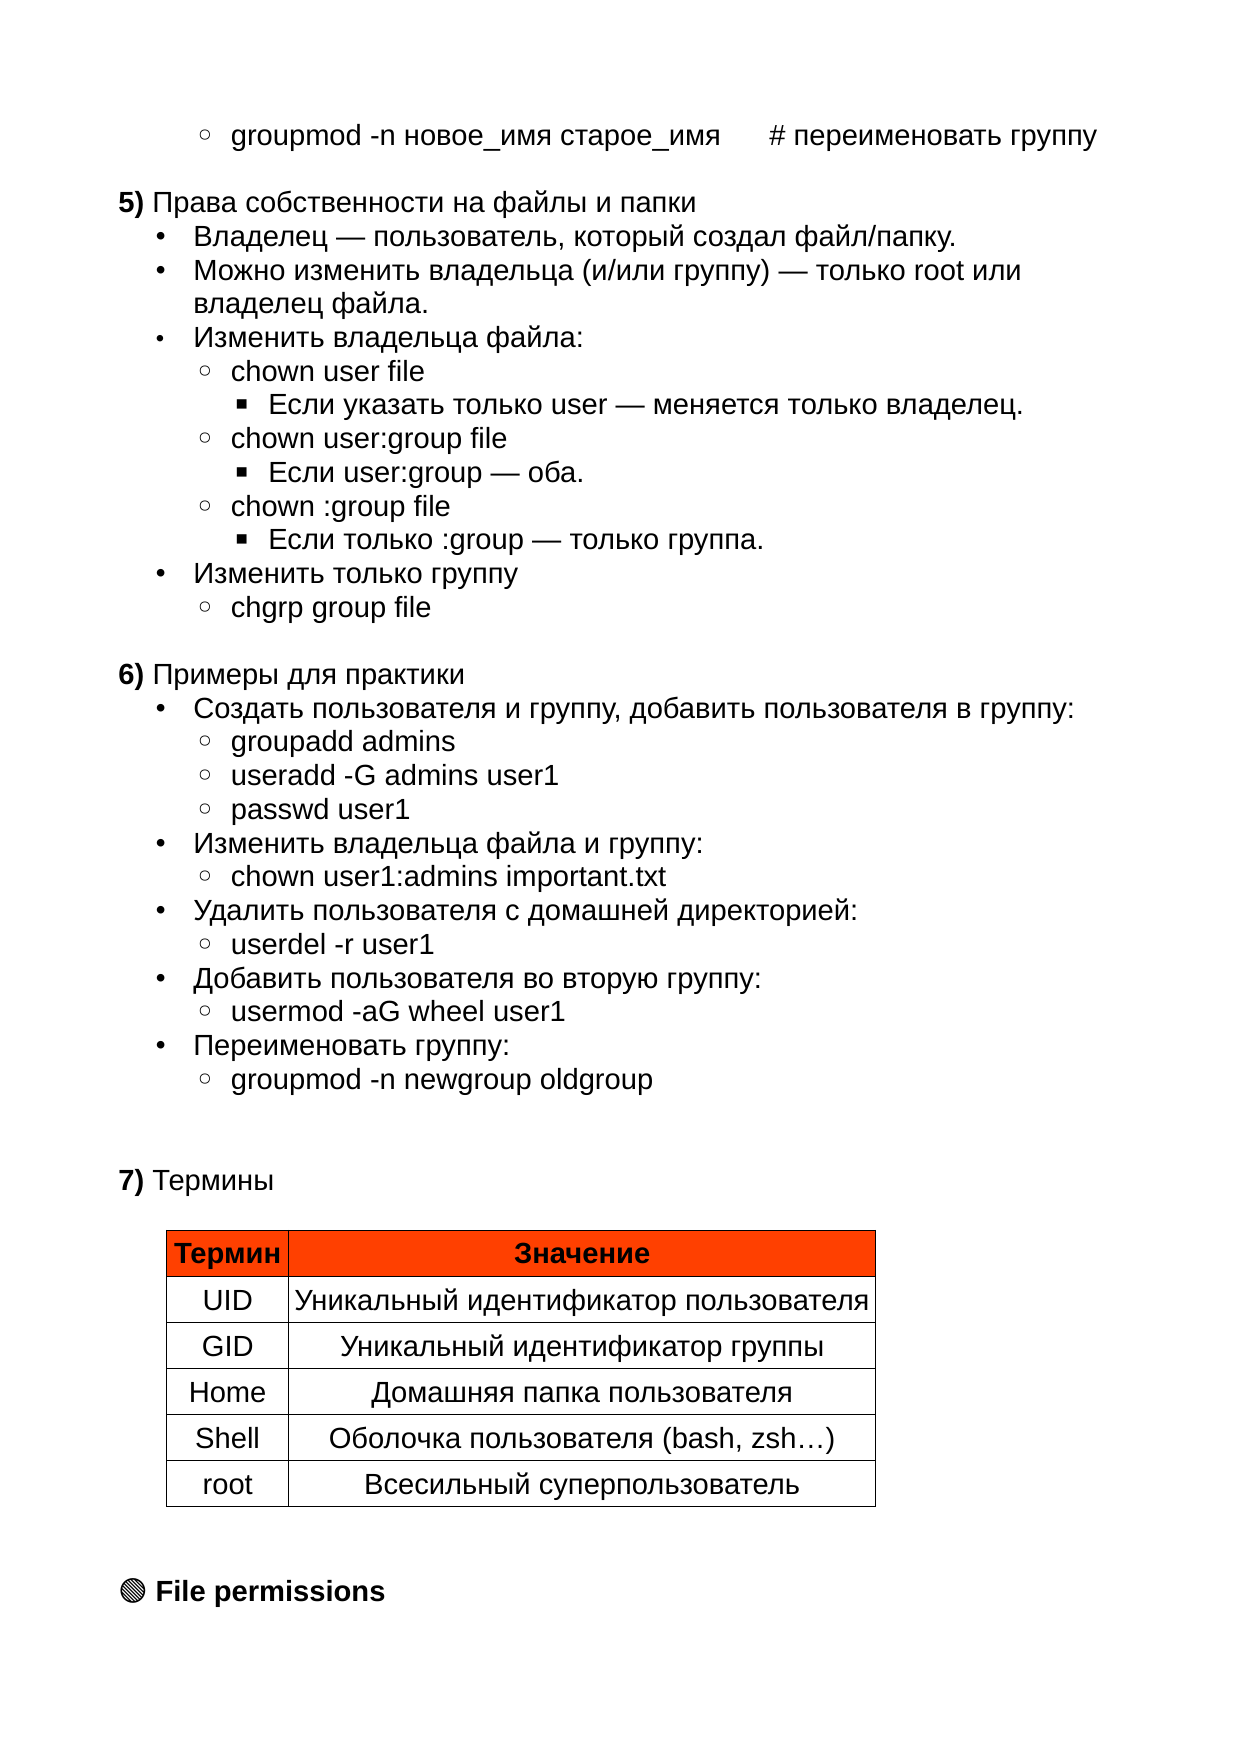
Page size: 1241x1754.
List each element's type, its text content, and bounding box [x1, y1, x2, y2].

list passwd user1 [193, 792, 1122, 826]
list Переименовать группу: [156, 1028, 1122, 1062]
list Изменить владельца файла и группу: [156, 826, 1122, 859]
table_cell Shell [167, 1415, 288, 1460]
table_cell GID [167, 1323, 288, 1368]
table_cell Уникальный идентификатор группы [289, 1323, 875, 1368]
list Если указать только user — меняется только владелец. [231, 387, 1122, 421]
list Владелец — пользователь, который создал файл/папку. [156, 219, 1122, 253]
list Добавить пользователя во вторую группу: [156, 961, 1122, 994]
list chown user:group file [193, 421, 1122, 455]
list groupadd admins [193, 724, 1122, 758]
table_cell UID [167, 1277, 288, 1322]
list chown user1:admins important.txt [193, 859, 1122, 893]
list Удалить пользователя с домашней директорией: [156, 893, 1122, 927]
table_cell Всесильный суперпользователь [289, 1461, 875, 1506]
list Создать пользователя и группу, добавить пользователя в группу: [156, 691, 1122, 724]
list groupmod -n newgroup oldgroup [193, 1062, 1122, 1096]
list chgrp group file [193, 590, 1122, 623]
table_header Значение [289, 1231, 875, 1276]
list Изменить владельца файла: [156, 320, 1122, 353]
table_cell Уникальный идентификатор пользователя [289, 1277, 875, 1322]
list groupmod -n новое_имя старое_имя # переименовать группу [193, 118, 1122, 152]
list Можно изменить владельца (и/или группу) — только root или владелец файла. [156, 253, 1122, 320]
table_cell Home [167, 1369, 288, 1414]
list useradd -G admins user1 [193, 758, 1122, 792]
list userdel -r user1 [193, 927, 1122, 961]
text 7) Термины [118, 1163, 1122, 1196]
table_header Термин [167, 1231, 288, 1276]
table_cell Оболочка пользователя (bash, zsh…) [289, 1415, 875, 1460]
list usermod -aG wheel user1 [193, 994, 1122, 1028]
text 5) Права собственности на файлы и папки [118, 185, 1122, 219]
table_cell Домашняя папка пользователя [289, 1369, 875, 1414]
list chown user file [193, 353, 1122, 387]
table_cell root [167, 1461, 288, 1506]
list chown :group file [193, 488, 1122, 522]
list Изменить только группу [156, 556, 1122, 590]
list Если user:group — оба. [231, 455, 1122, 488]
list Если только :group — только группа. [231, 522, 1122, 556]
text 🟢 File permissions [118, 1574, 1122, 1608]
text 6) Примеры для практики [118, 657, 1122, 691]
